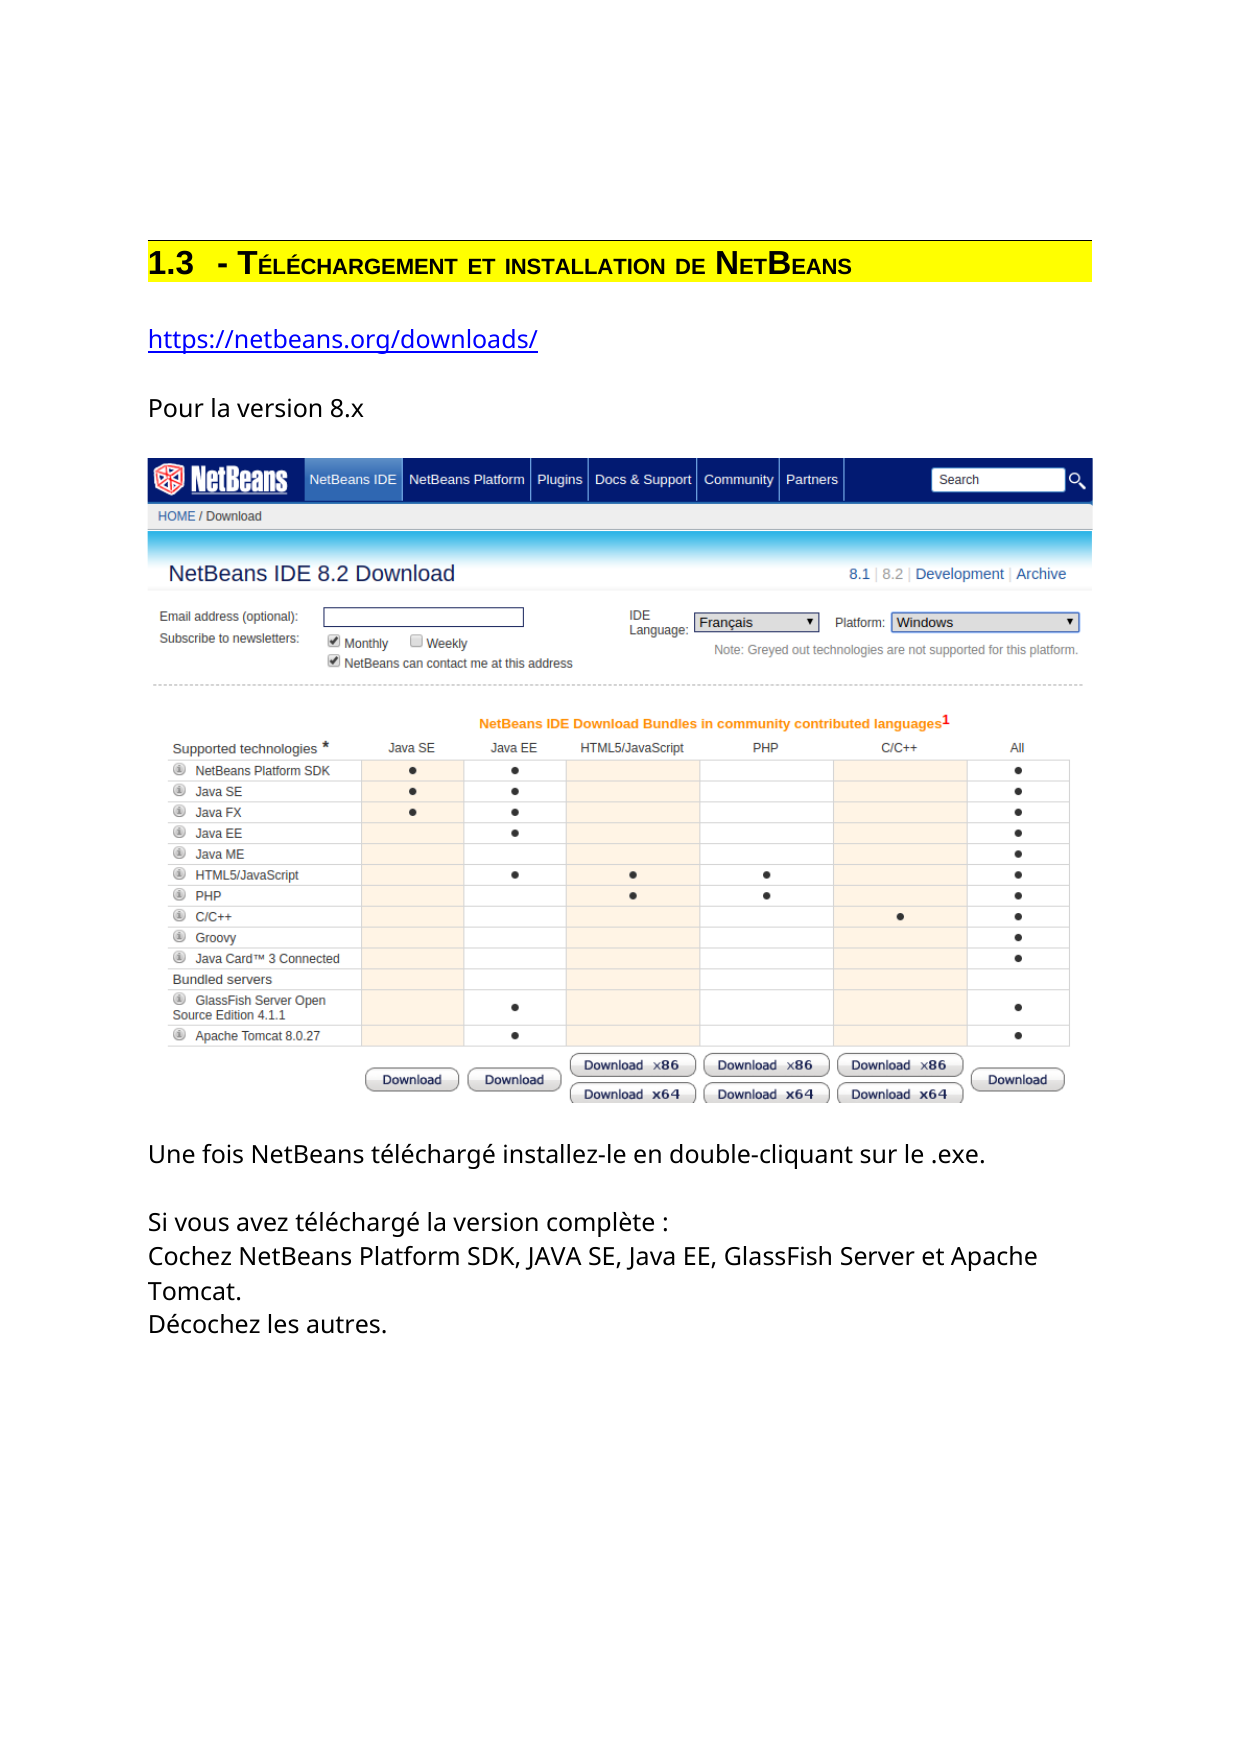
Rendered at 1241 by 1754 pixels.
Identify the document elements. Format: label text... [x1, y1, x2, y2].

picture [147, 458, 1093, 1103]
text Si vous avez téléchargé la version complète : [148, 1205, 1092, 1239]
text Pour la version 8.x [148, 390, 1092, 424]
text Décochez les autres. [148, 1307, 1092, 1341]
text https://netbeans.org/downloads/ [148, 322, 1092, 356]
text Cochez NetBeans Platform SDK, JAVA SE, Java EE, GlassFish Server et Apache Tomcat. [148, 1239, 1092, 1307]
subtitle - Téléchargement et installation de NetBeans [148, 241, 1092, 282]
text Une fois NetBeans téléchargé installez-le en double-cliquant sur le .exe. [148, 1137, 1092, 1171]
